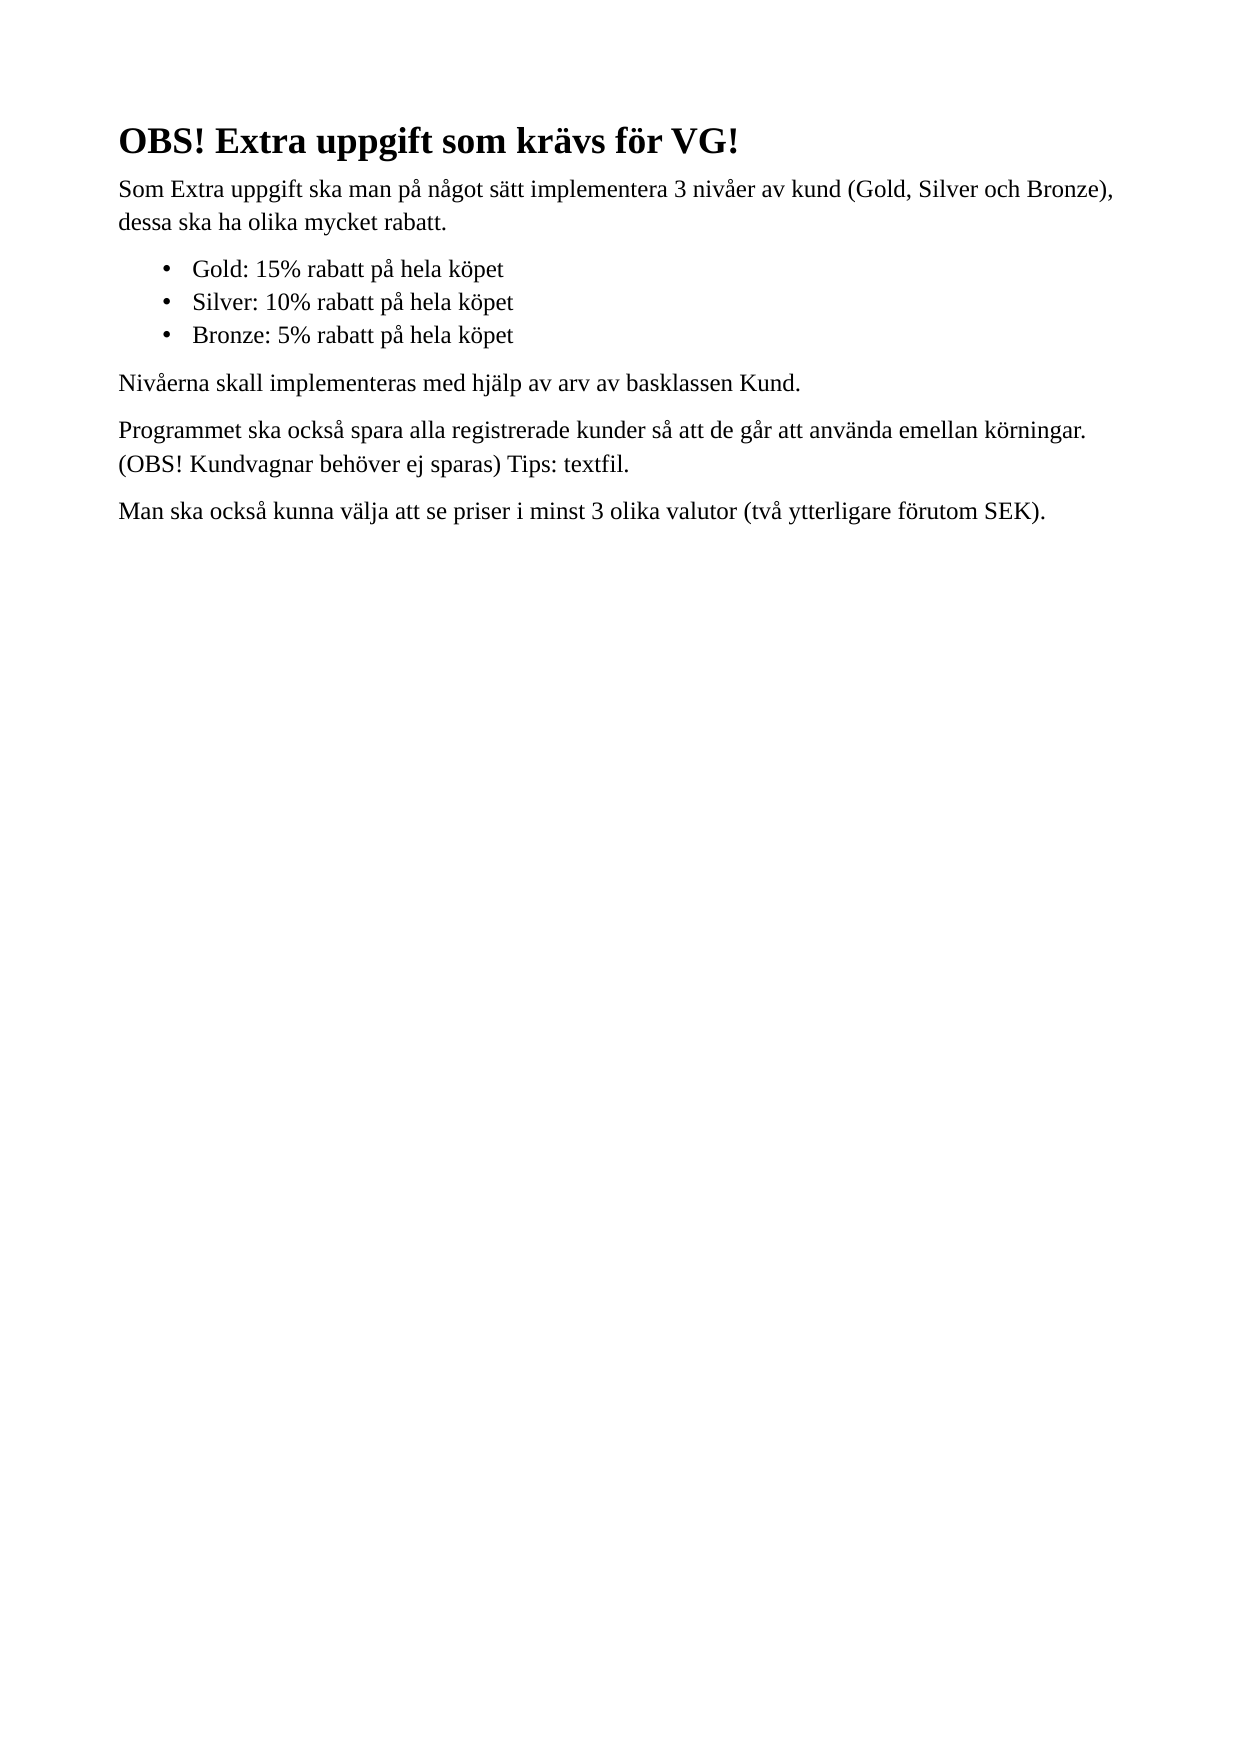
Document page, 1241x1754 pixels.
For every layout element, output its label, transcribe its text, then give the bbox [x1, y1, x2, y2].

list Silver: 10% rabatt på hela köpet [162, 287, 1122, 316]
text Som Extra uppgift ska man på något sätt implementera 3 nivåer av kund (Gold, Silver och Bronze), dessa ska ha olika mycket rabatt. [118, 174, 1122, 236]
subtitle OBS! Extra uppgift som krävs för VG! [118, 118, 1122, 161]
list Bronze: 5% rabatt på hela köpet [162, 320, 1122, 349]
text Programmet ska också spara alla registrerade kunder så att de går att använda emellan körningar. (OBS! Kundvagnar behöver ej sparas) Tips: textfil. [118, 416, 1122, 477]
list Gold: 15% rabatt på hela köpet [162, 254, 1122, 283]
text Man ska också kunna välja att se priser i minst 3 olika valutor (två ytterligare förutom SEK). [118, 496, 1122, 525]
text Nivåerna skall implementeras med hjälp av arv av basklassen Kund. [118, 368, 1122, 397]
